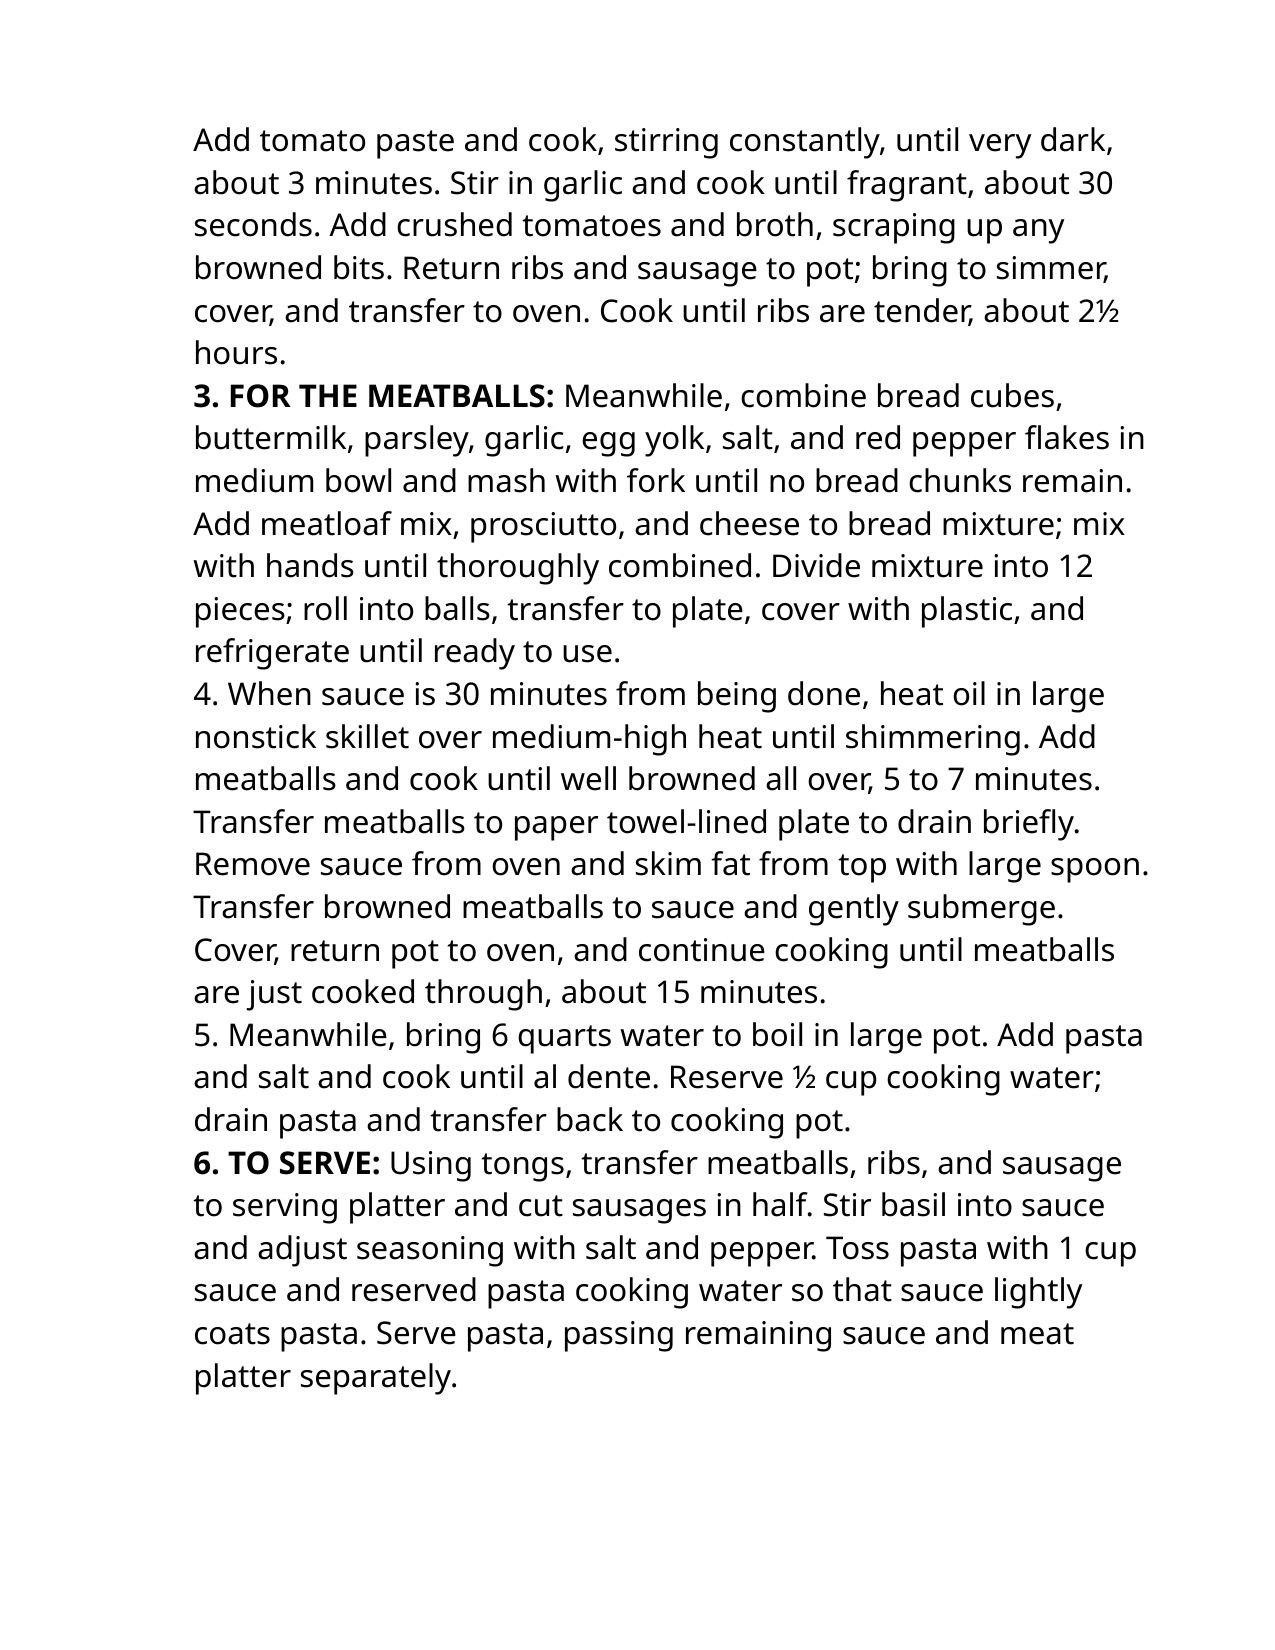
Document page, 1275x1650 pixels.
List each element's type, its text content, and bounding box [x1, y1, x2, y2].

text 6. TO SERVE: Using tongs, transfer meatballs, ribs, and sausage to serving platter and cut sausages in half. Stir basil into sauce and adjust seasoning with salt and pepper. Toss pasta with 1 cup sauce and reserved pasta cooking water so that sauce lightly coats pasta. Serve pasta, passing remaining sauce and meat platter separately. [118, 1141, 1157, 1396]
text Add tomato paste and cook, stirring constantly, until very dark, about 3 minutes. Stir in garlic and cook until fragrant, about 30 seconds. Add crushed tomatoes and broth, scraping up any browned bits. Return ribs and sausage to pot; bring to simmer, cover, and transfer to oven. Cook until ribs are tender, about 2½ hours. [118, 118, 1157, 374]
text 5. Meanwhile, bring 6 quarts water to boil in large pot. Add pasta and salt and cook until al dente. Reserve ½ cup cooking water; drain pasta and transfer back to cooking pot. [118, 1013, 1157, 1141]
text 3. FOR THE MEATBALLS: Meanwhile, combine bread cubes, buttermilk, parsley, garlic, egg yolk, salt, and red pepper flakes in medium bowl and mash with fork until no bread chunks remain. Add meatloaf mix, prosciutto, and cheese to bread mixture; mix with hands until thoroughly combined. Divide mixture into 12 pieces; roll into balls, transfer to plate, cover with plastic, and refrigerate until ready to use. [118, 374, 1157, 672]
text 4. When sauce is 30 minutes from being done, heat oil in large nonstick skillet over medium-high heat until shimmering. Add meatballs and cook until well browned all over, 5 to 7 minutes. Transfer meatballs to paper towel-lined plate to drain briefly. Remove sauce from oven and skim fat from top with large spoon. Transfer browned meatballs to sauce and gently submerge. Cover, return pot to oven, and continue cooking until meatballs are just cooked through, about 15 minutes. [118, 672, 1157, 1013]
